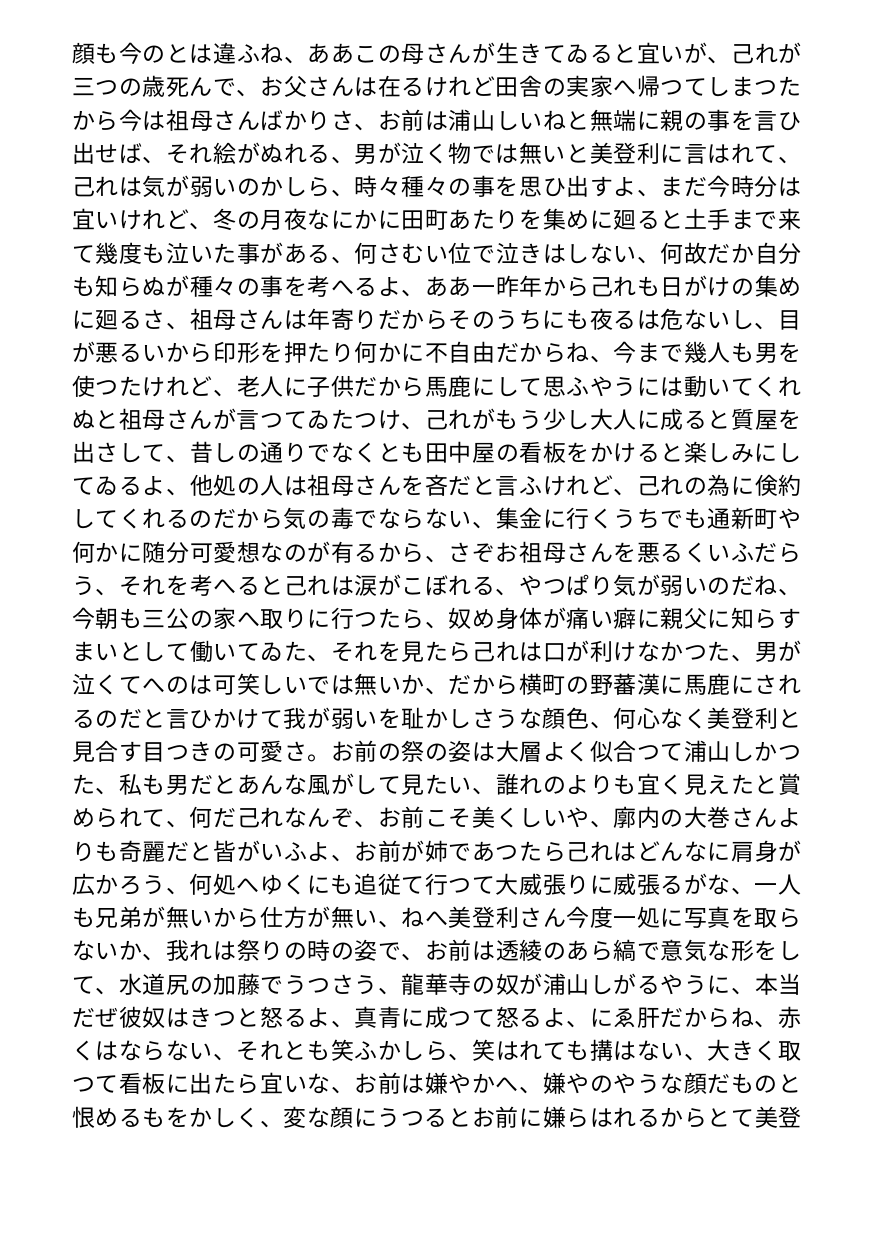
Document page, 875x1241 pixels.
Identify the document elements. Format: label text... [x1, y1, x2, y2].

text 顔も今のとは違ふね、ああこの母さんが生きてゐると宜いが、己れが三つの歳死んで、お父さんは在るけれど田舎の実家へ帰つてしまつたから今は祖母さんばかりさ、お前は浦山しいねと無端に親の事を言ひ出せば、それ絵がぬれる、男が泣く物では無いと美登利に言はれて、己れは気が弱いのかしら、時々種々の事を思ひ出すよ、まだ今時分は宜いけれど、冬の月夜なにかに田町あたりを集めに廻ると土手まで来て幾度も泣いた事がある、何さむい位で泣きはしない、何故だか自分も知らぬが種々の事を考へるよ、ああ一昨年から己れも日がけの集めに廻るさ、祖母さんは年寄りだからそのうちにも夜るは危ないし、目が悪るいから印形を押たり何かに不自由だからね、今まで幾人も男を使つたけれど、老人に子供だから馬鹿にして思ふやうには動いてくれぬと祖母さんが言つてゐたつけ、己れがもう少し大人に成ると質屋を出さして、昔しの通りでなくとも田中屋の看板をかけると楽しみにしてゐるよ、他処の人は祖母さんを吝だと言ふけれど、己れの為に倹約してくれるのだから気の毒でならない、集金に行くうちでも通新町や何かに随分可愛想なのが有るから、さぞお祖母さんを悪るくいふだらう、それを考へると己れは涙がこぼれる、やつぱり気が弱いのだね、今朝も三公の家へ取りに行つたら、奴め身体が痛い癖に親父に知らすまいとして働いてゐた、それを見たら己れは口が利けなかつた、男が泣くてへのは可笑しいでは無いか、だから横町の野蕃漢に馬鹿にされるのだと言ひかけて我が弱いを耻かしさうな顔色、何心なく美登利と見合す目つきの可愛さ。お前の祭の姿は大層よく似合つて浦山しかつた、私も男だとあんな風がして見たい、誰れのよりも宜く見えたと賞められて、何だ己れなんぞ、お前こそ美くしいや、廓内の大巻さんよりも奇麗だと皆がいふよ、お前が姉であつたら己れはどんなに肩身が広かろう、何処へゆくにも追従て行つて大威張りに威張るがな、一人も兄弟が無いから仕方が無い、ねへ美登利さん今度一処に写真を取らないか、我れは祭りの時の姿で、お前は透綾のあら縞で意気な形をして、水道尻の加藤でうつさう、龍華寺の奴が浦山しがるやうに、本当だぜ彼奴はきつと怒るよ、真青に成つて怒るよ、にゑ肝だからね、赤くはならない、それとも笑ふかしら、笑はれても搆はない、大きく取つて看板に出たら宜いな、お前は嫌やかへ、嫌やのやうな顔だものと恨めるもをかしく、変な顔にうつるとお前に嫌らはれるからとて美登 [72, 36, 802, 1133]
